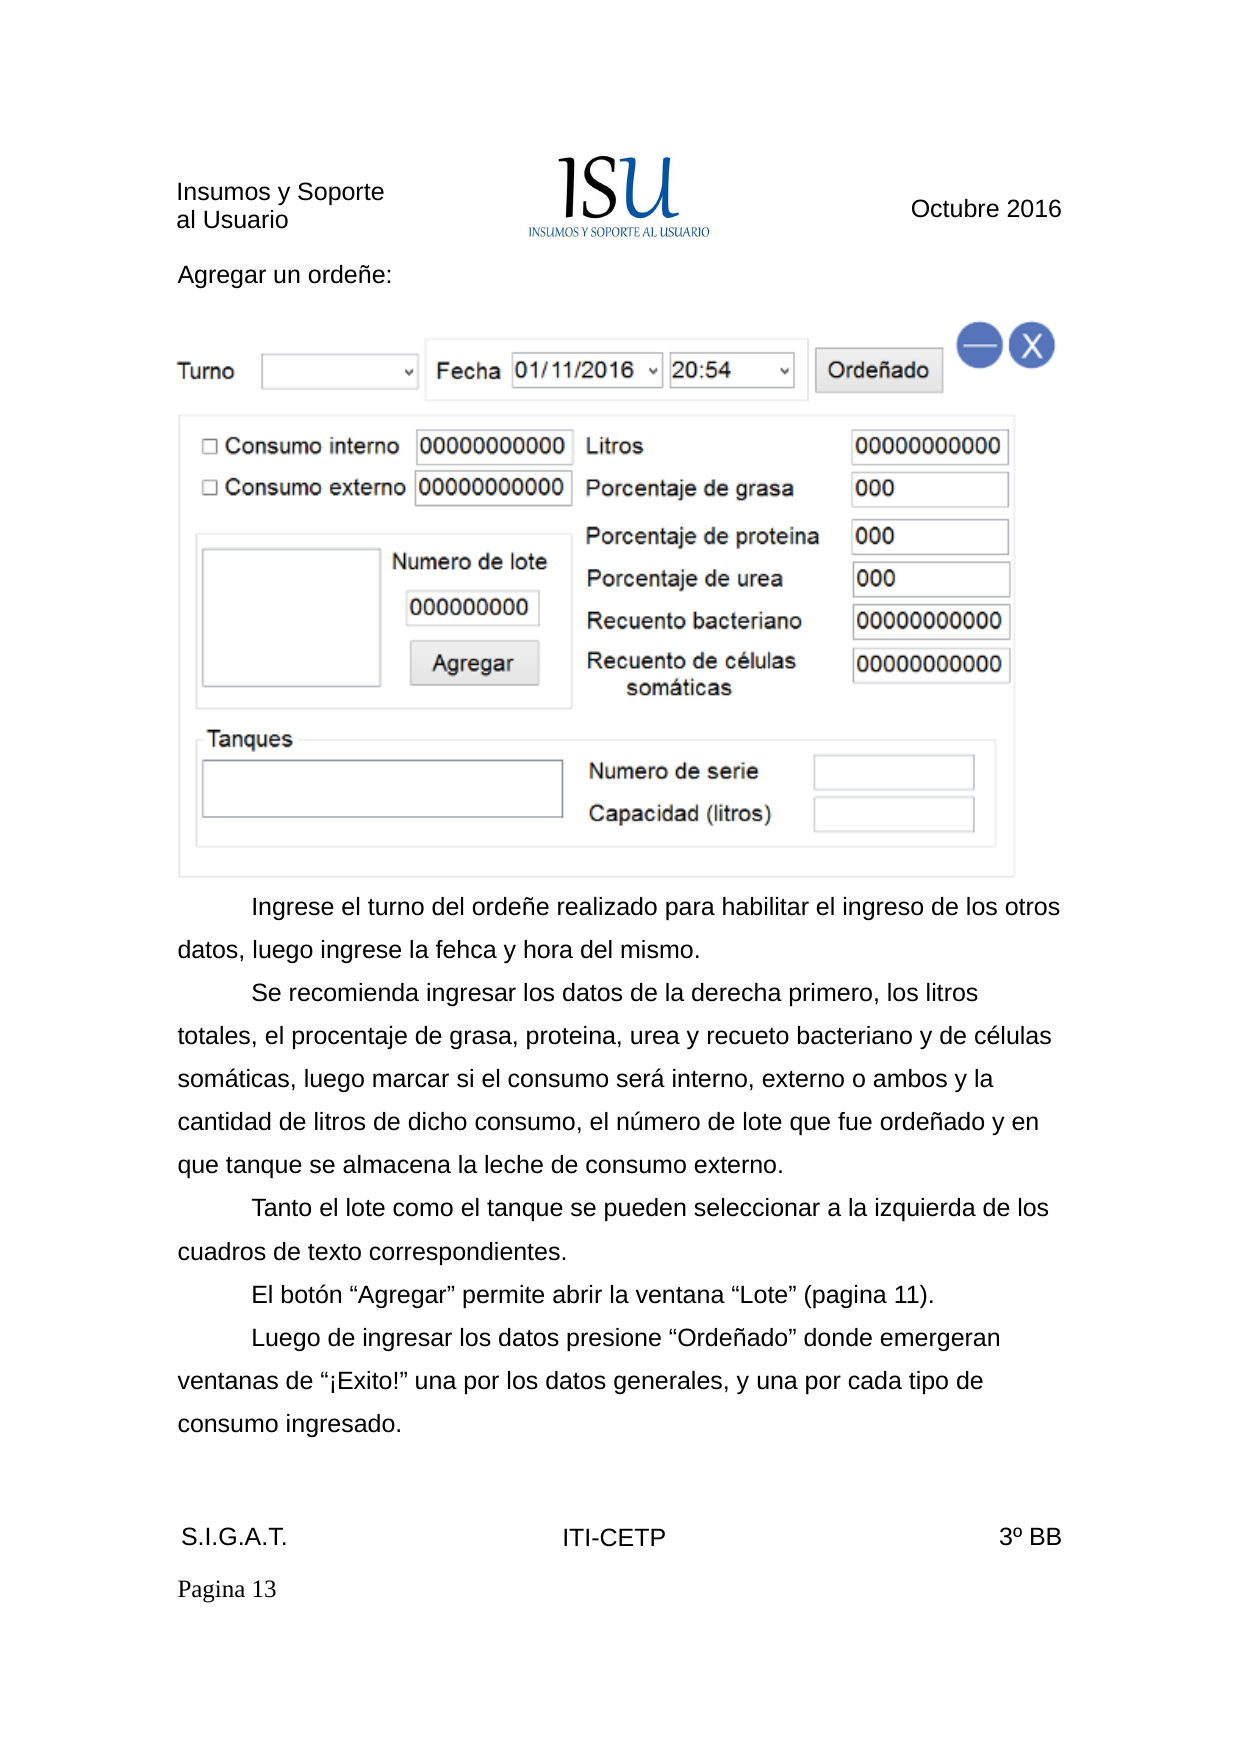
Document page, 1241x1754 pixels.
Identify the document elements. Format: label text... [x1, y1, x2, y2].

text Agregar un ordeñe: [177, 260, 1063, 288]
text Ingrese el turno del ordeñe realizado para habilitar el ingreso de los otros datos, luego ingrese la fehca y hora del mismo. [177, 303, 1063, 963]
picture [517, 138, 723, 252]
text Tanto el lote como el tanque se pueden seleccionar a la izquierda de los cuadros de texto correspondientes. [177, 1193, 1063, 1265]
text Luego de ingresar los datos presione “Ordeñado” donde emergeran ventanas de “¡Exito!” una por los datos generales, y una por cada tipo de consumo ingresado. [177, 1323, 1063, 1438]
text Se recomienda ingresar los datos de la derecha primero, los litros totales, el procentaje de grasa, proteina, urea y recueto bacteriano y de células somáticas, luego marcar si el consumo será interno, externo o ambos y la cantidad de litros de dicho consumo, el número de lote que fue ordeñado y en que tanque se almacena la leche de consumo externo. [177, 978, 1063, 1179]
text El botón “Agregar” permite abrir la ventana “Lote” (pagina 11). [177, 1280, 1063, 1308]
